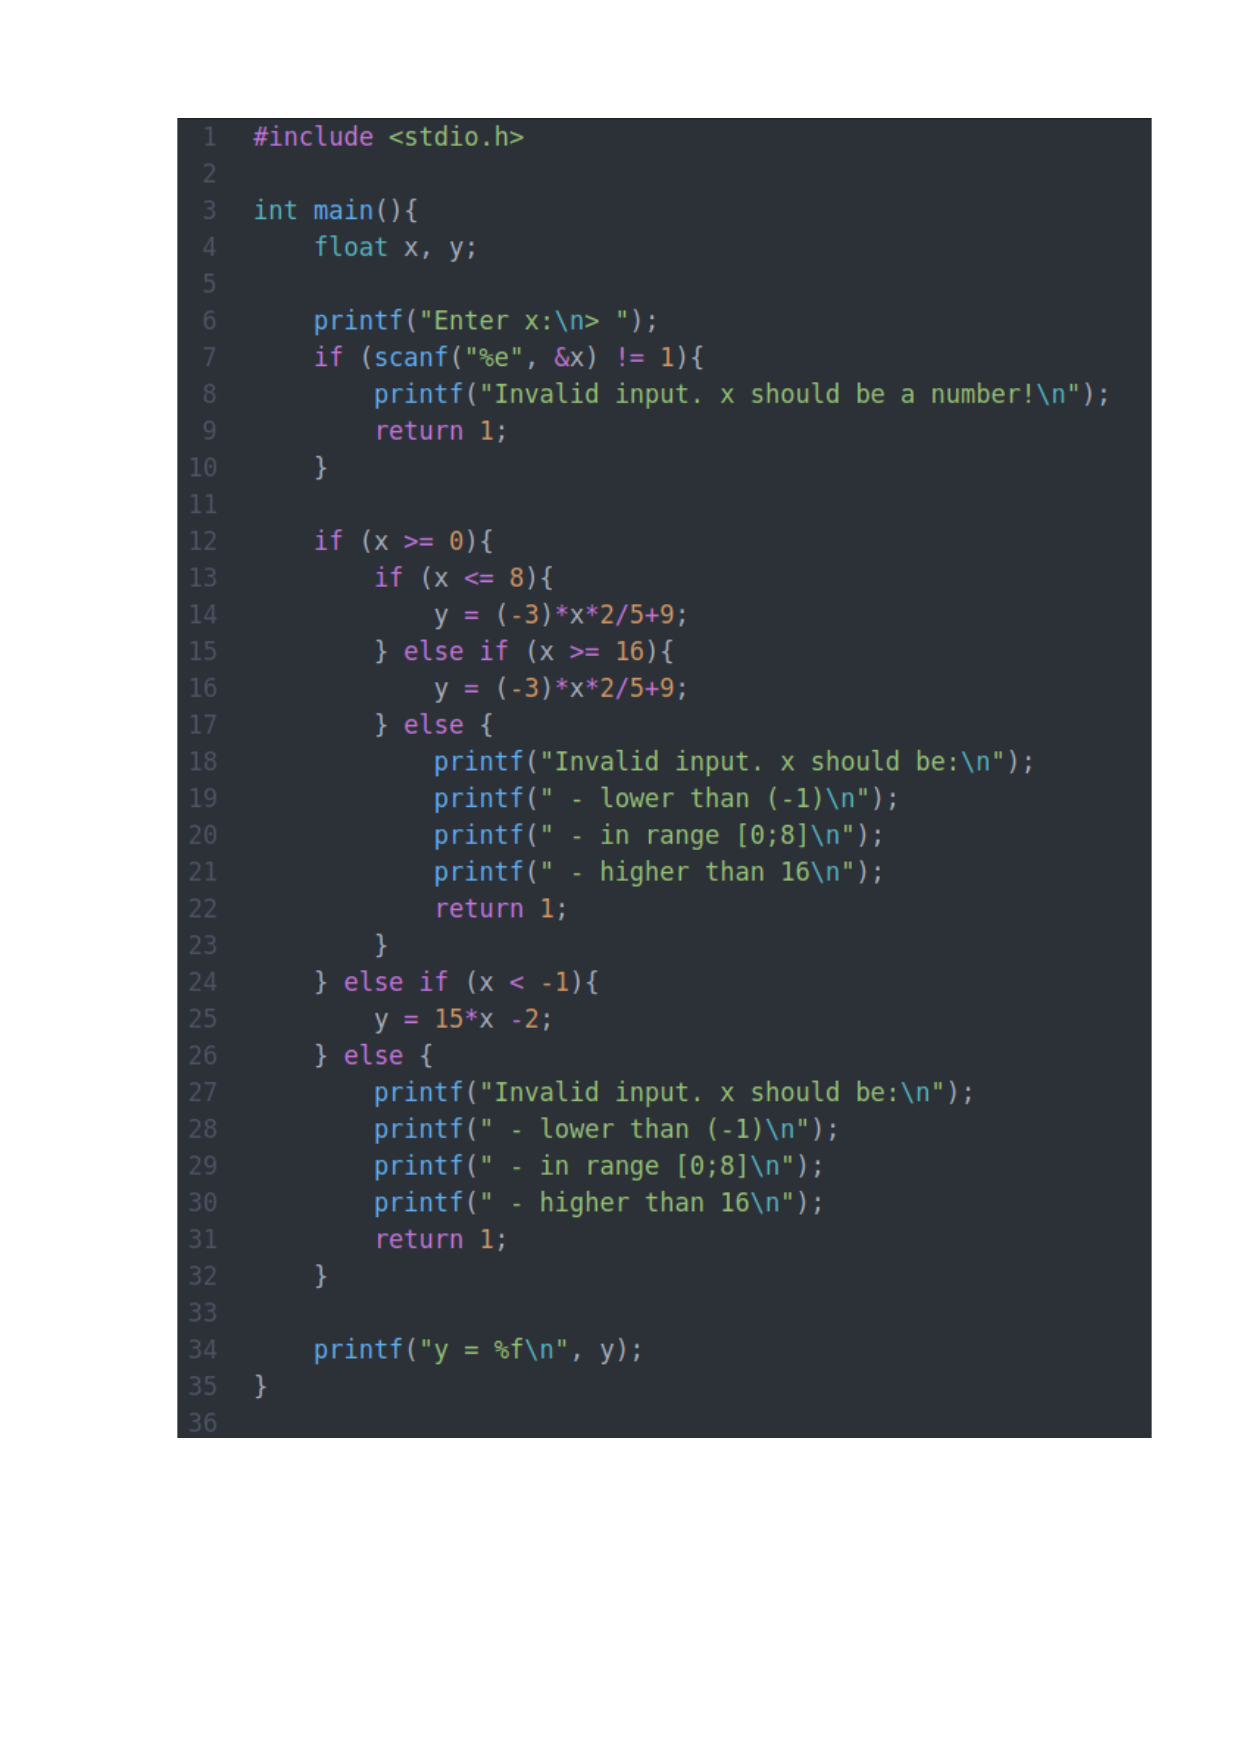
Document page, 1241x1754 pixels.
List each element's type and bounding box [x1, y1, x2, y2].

picture [177, 118, 1152, 1438]
